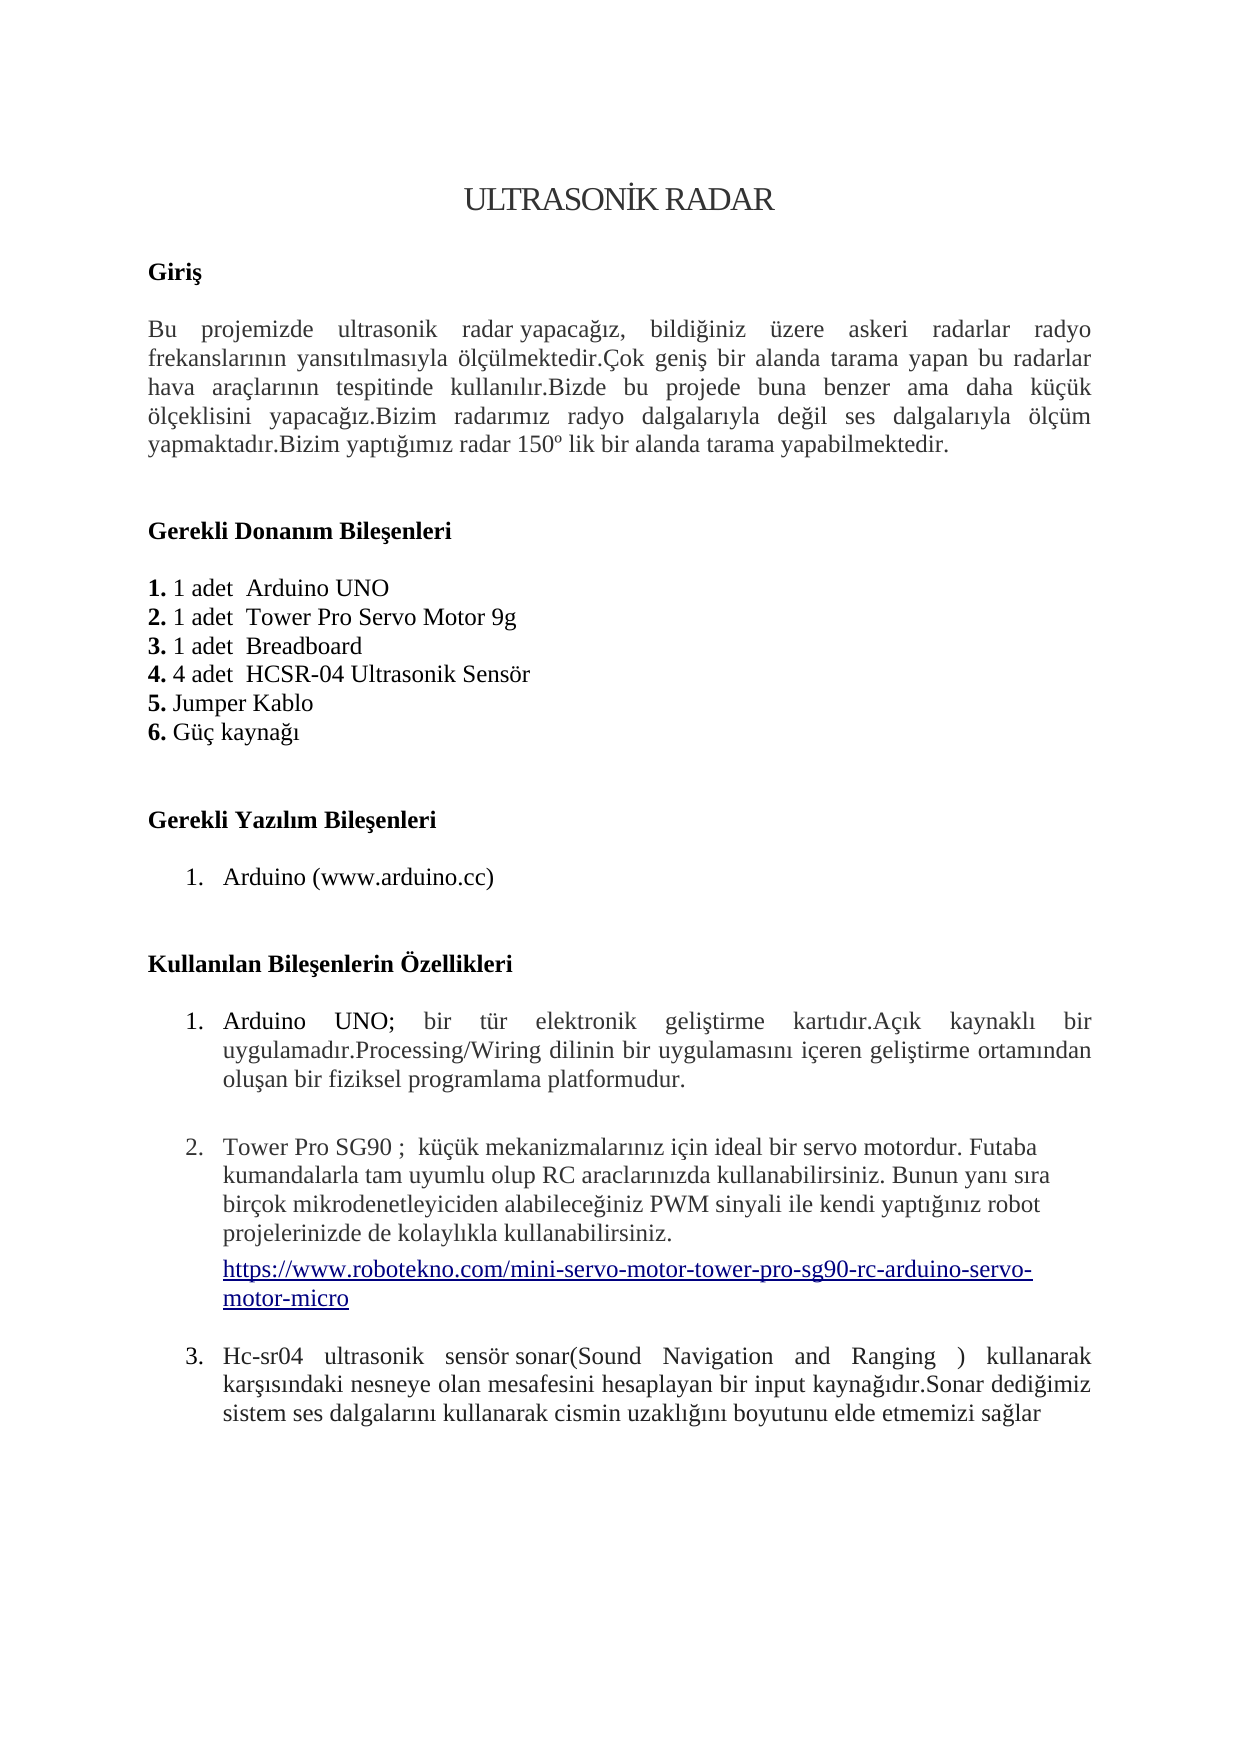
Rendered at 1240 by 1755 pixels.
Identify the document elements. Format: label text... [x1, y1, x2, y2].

text 3. 1 adet Breadboard [148, 631, 1092, 659]
text Kullanılan Bileşenlerin Özellikleri [148, 949, 1092, 977]
text Gerekli Yazılım Bileşenleri [148, 805, 1092, 834]
text 2. 1 adet Tower Pro Servo Motor 9g [148, 602, 1092, 631]
text 6. Güç kaynağı [148, 717, 1092, 746]
text Gerekli Donanım Bileşenleri [148, 516, 1092, 544]
list Arduino (www.arduino.cc) [185, 862, 1092, 891]
list Arduino UNO; bir tür elektronik geliştirme kartıdır.Açık kaynaklı bir uygulamadır.Processing/Wiring dilinin bir uygulamasını içeren geliştirme ortamından oluşan bir fiziksel programlama platformudur. [185, 1006, 1092, 1092]
text Bu projemizde ultrasonik radar yapacağız, bildiğiniz üzere askeri radarlar radyo frekanslarının yansıtılmasıyla ölçülmektedir.Çok geniş bir alanda tarama yapan bu radarlar hava araçlarının tespitinde kullanılır.Bizde bu projede buna benzer ama daha küçük ölçeklisini yapacağız.Bizim radarımız radyo dalgalarıyla değil ses dalgalarıyla ölçüm yapmaktadır.Bizim yaptığımız radar 150º lik bir alanda tarama yapabilmektedir. [148, 314, 1092, 458]
text Giriş [148, 257, 1092, 286]
text 4. 4 adet HCSR-04 Ultrasonik Sensör [148, 659, 1092, 688]
text 5. Jumper Kablo [148, 688, 1092, 717]
list https://www.robotekno.com/mini-servo-motor-tower-pro-sg90-rc-arduino-servo-motor-micro [223, 1254, 1092, 1312]
text 1. 1 adet Arduino UNO [148, 573, 1092, 602]
list Hc-sr04 ultrasonik sensör sonar(Sound Navigation and Ranging ) kullanarak karşısındaki nesneye olan mesafesini hesaplayan bir input kaynağıdır.Sonar dediğimiz sistem ses dalgalarını kullanarak cismin uzaklığını boyutunu elde etmemizi sağlar [185, 1341, 1092, 1427]
list Tower Pro SG90 ; küçük mekanizmalarınız için ideal bir servo motordur. Futaba kumandalarla tam uyumlu olup RC araclarınızda kullanabilirsiniz. Bunun yanı sıra birçok mikrodenetleyiciden alabileceğiniz PWM sinyali ile kendi yaptığınız robot projelerinizde de kolaylıkla kullanabilirsiniz. [185, 1132, 1092, 1247]
subtitle ULTRASONİK RADAR [148, 155, 1092, 218]
